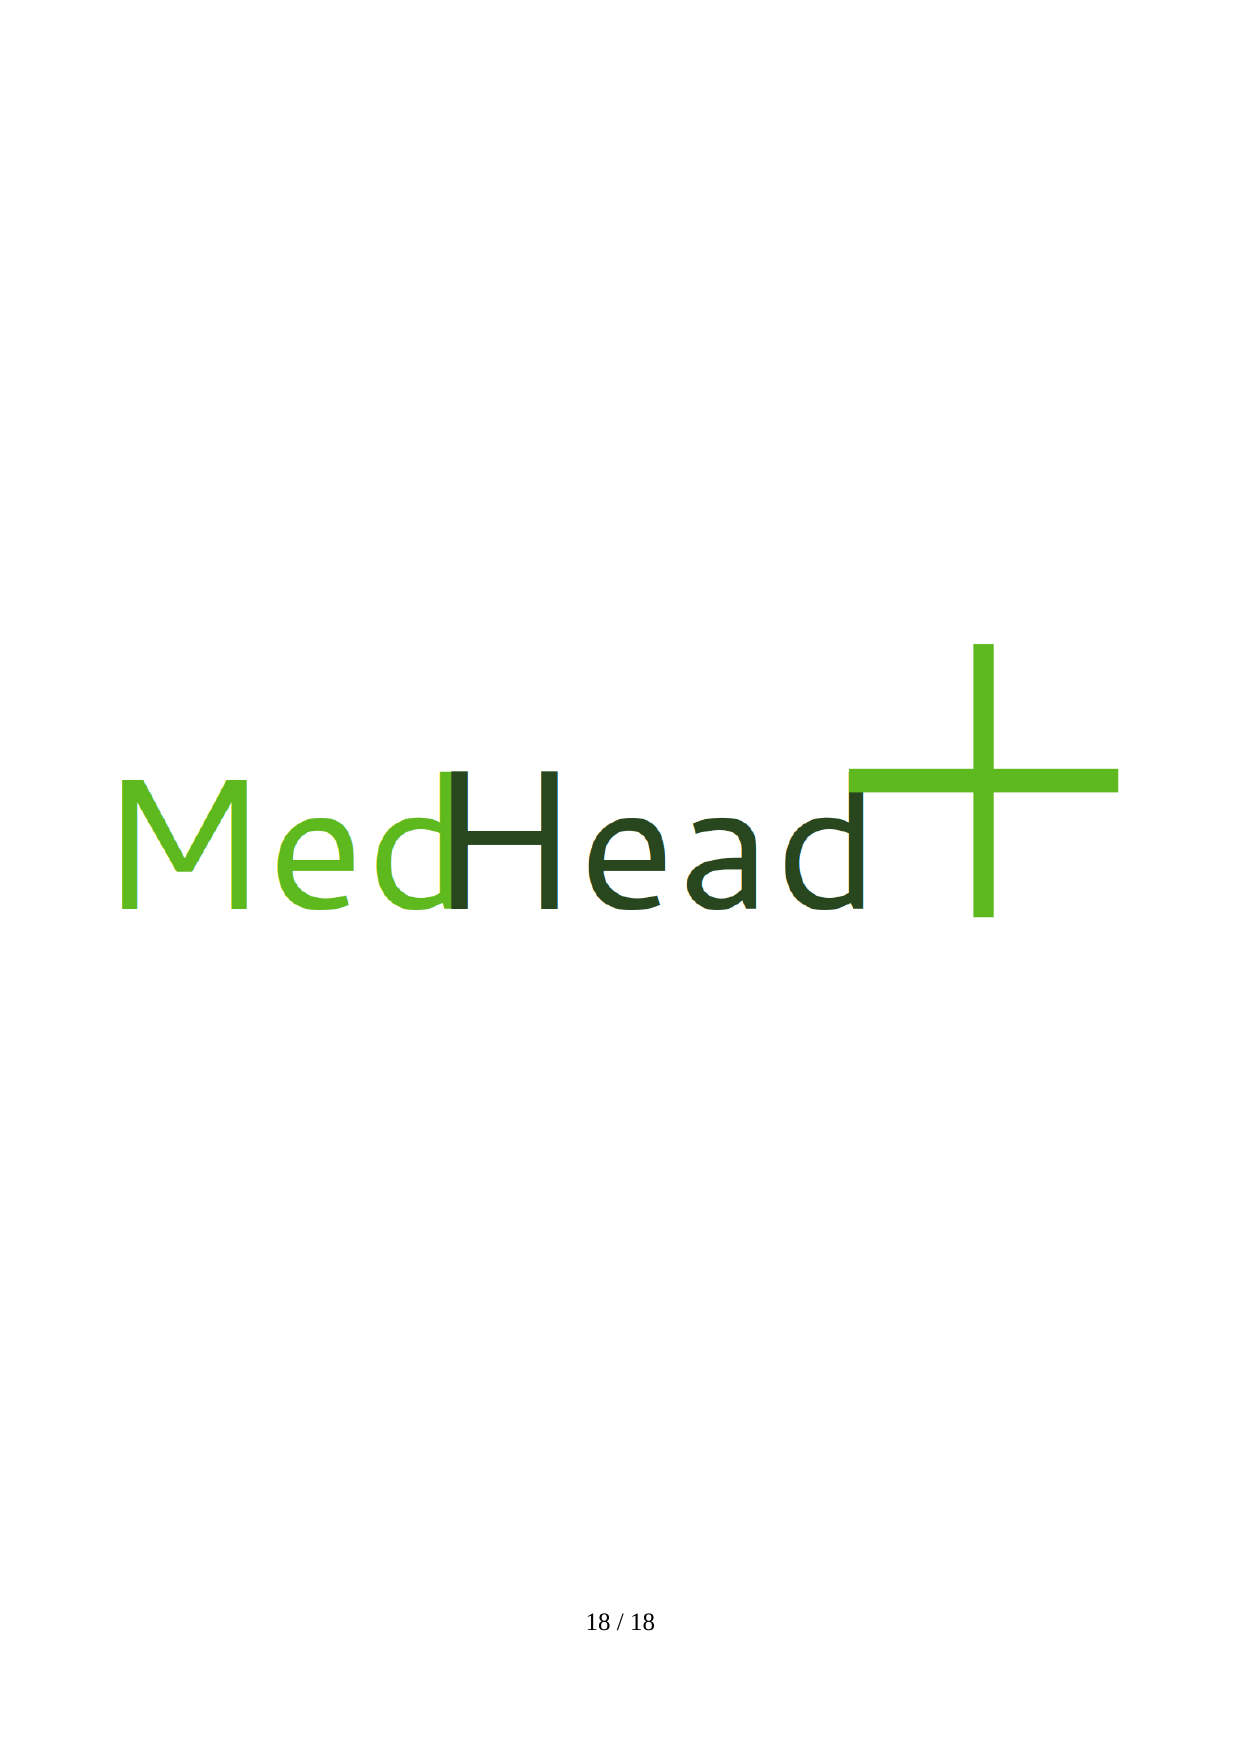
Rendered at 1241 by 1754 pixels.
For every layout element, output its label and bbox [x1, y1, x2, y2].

picture [118, 638, 1123, 922]
